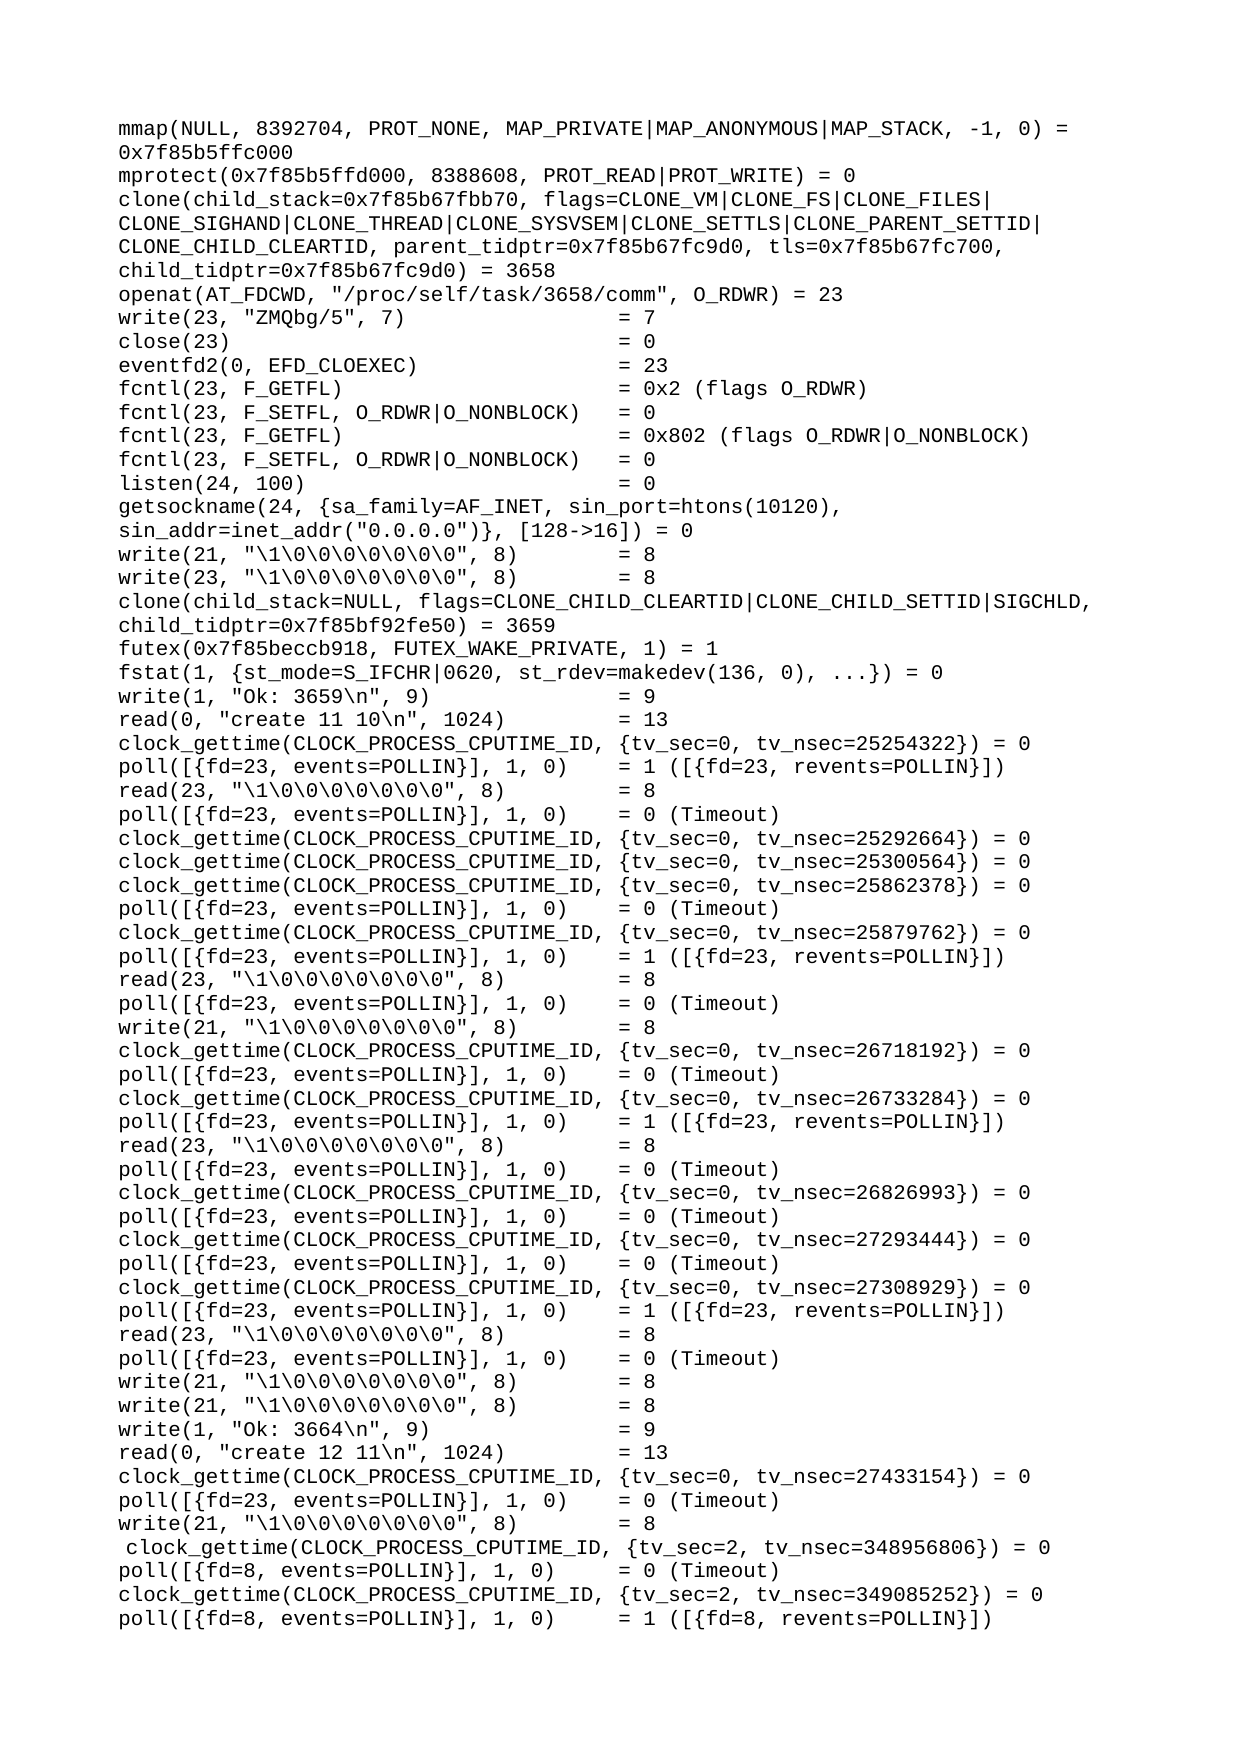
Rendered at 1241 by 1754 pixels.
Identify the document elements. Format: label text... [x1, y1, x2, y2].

text clock_gettime(CLOCK_PROCESS_CPUTIME_ID, {tv_sec=0, tv_nsec=26733284}) = 0 [118, 1088, 1122, 1111]
text poll([{fd=23, events=POLLIN}], 1, 0) = 0 (Timeout) [118, 1064, 1122, 1088]
text clock_gettime(CLOCK_PROCESS_CPUTIME_ID, {tv_sec=0, tv_nsec=25879762}) = 0 [118, 922, 1122, 946]
text poll([{fd=8, events=POLLIN}], 1, 0) = 1 ([{fd=8, revents=POLLIN}]) [118, 1608, 1122, 1631]
text write(1, "Ok: 3664\n", 9) = 9 [118, 1419, 1122, 1442]
text clock_gettime(CLOCK_PROCESS_CPUTIME_ID, {tv_sec=0, tv_nsec=27433154}) = 0 [118, 1466, 1122, 1489]
text poll([{fd=23, events=POLLIN}], 1, 0) = 0 (Timeout) [118, 1158, 1122, 1182]
text write(21, "\1\0\0\0\0\0\0\0", 8) = 8 [118, 1395, 1122, 1419]
text read(0, "create 12 11\n", 1024) = 13 [118, 1442, 1122, 1466]
text clock_gettime(CLOCK_PROCESS_CPUTIME_ID, {tv_sec=0, tv_nsec=27308929}) = 0 [118, 1277, 1122, 1300]
text read(23, "\1\0\0\0\0\0\0\0", 8) = 8 [118, 1324, 1122, 1348]
text eventfd2(0, EFD_CLOEXEC) = 23 [118, 354, 1122, 378]
text clock_gettime(CLOCK_PROCESS_CPUTIME_ID, {tv_sec=0, tv_nsec=26826993}) = 0 [118, 1182, 1122, 1206]
text write(23, "\1\0\0\0\0\0\0\0", 8) = 8 [118, 567, 1122, 591]
text read(23, "\1\0\0\0\0\0\0\0", 8) = 8 [118, 969, 1122, 993]
text close(23) = 0 [118, 331, 1122, 354]
text poll([{fd=23, events=POLLIN}], 1, 0) = 1 ([{fd=23, revents=POLLIN}]) [118, 757, 1122, 780]
text write(21, "\1\0\0\0\0\0\0\0", 8) = 8 [118, 1371, 1122, 1395]
text write(1, "Ok: 3659\n", 9) = 9 [118, 686, 1122, 709]
text poll([{fd=23, events=POLLIN}], 1, 0) = 1 ([{fd=23, revents=POLLIN}]) [118, 946, 1122, 969]
text poll([{fd=23, events=POLLIN}], 1, 0) = 1 ([{fd=23, revents=POLLIN}]) [118, 1300, 1122, 1324]
text mprotect(0x7f85b5ffd000, 8388608, PROT_READ|PROT_WRITE) = 0 [118, 165, 1122, 189]
text listen(24, 100) = 0 [118, 473, 1122, 496]
text openat(AT_FDCWD, "/proc/self/task/3658/comm", O_RDWR) = 23 [118, 284, 1122, 307]
text clock_gettime(CLOCK_PROCESS_CPUTIME_ID, {tv_sec=0, tv_nsec=25300564}) = 0 [118, 851, 1122, 875]
text clone(child_stack=NULL, flags=CLONE_CHILD_CLEARTID|CLONE_CHILD_SETTID|SIGCHLD, child_tidptr=0x7f85bf92fe50) = 3659 [118, 591, 1122, 638]
text write(21, "\1\0\0\0\0\0\0\0", 8) = 8 [118, 1513, 1122, 1537]
text poll([{fd=23, events=POLLIN}], 1, 0) = 1 ([{fd=23, revents=POLLIN}]) [118, 1111, 1122, 1135]
text write(21, "\1\0\0\0\0\0\0\0", 8) = 8 [118, 544, 1122, 567]
text poll([{fd=23, events=POLLIN}], 1, 0) = 0 (Timeout) [118, 993, 1122, 1017]
text clock_gettime(CLOCK_PROCESS_CPUTIME_ID, {tv_sec=0, tv_nsec=25862378}) = 0 [118, 875, 1122, 898]
text write(23, "ZMQbg/5", 7) = 7 [118, 307, 1122, 331]
text fstat(1, {st_mode=S_IFCHR|0620, st_rdev=makedev(136, 0), ...}) = 0 [118, 662, 1122, 686]
text clock_gettime(CLOCK_PROCESS_CPUTIME_ID, {tv_sec=0, tv_nsec=25292664}) = 0 [118, 827, 1122, 851]
text poll([{fd=23, events=POLLIN}], 1, 0) = 0 (Timeout) [118, 898, 1122, 922]
text fcntl(23, F_SETFL, O_RDWR|O_NONBLOCK) = 0 [118, 402, 1122, 426]
text poll([{fd=23, events=POLLIN}], 1, 0) = 0 (Timeout) [118, 804, 1122, 827]
text clock_gettime(CLOCK_PROCESS_CPUTIME_ID, {tv_sec=0, tv_nsec=26718192}) = 0 [118, 1040, 1122, 1064]
text poll([{fd=8, events=POLLIN}], 1, 0) = 0 (Timeout) [118, 1561, 1122, 1584]
text clock_gettime(CLOCK_PROCESS_CPUTIME_ID, {tv_sec=0, tv_nsec=27293444}) = 0 [118, 1229, 1122, 1253]
text clock_gettime(CLOCK_PROCESS_CPUTIME_ID, {tv_sec=2, tv_nsec=349085252}) = 0 [118, 1584, 1122, 1608]
text poll([{fd=23, events=POLLIN}], 1, 0) = 0 (Timeout) [118, 1206, 1122, 1229]
text write(21, "\1\0\0\0\0\0\0\0", 8) = 8 [118, 1017, 1122, 1040]
text read(0, "create 11 10\n", 1024) = 13 [118, 709, 1122, 733]
text poll([{fd=23, events=POLLIN}], 1, 0) = 0 (Timeout) [118, 1489, 1122, 1513]
text fcntl(23, F_GETFL) = 0x802 (flags O_RDWR|O_NONBLOCK) [118, 426, 1122, 449]
text clock_gettime(CLOCK_PROCESS_CPUTIME_ID, {tv_sec=0, tv_nsec=25254322}) = 0 [118, 733, 1122, 757]
text poll([{fd=23, events=POLLIN}], 1, 0) = 0 (Timeout) [118, 1253, 1122, 1277]
text mmap(NULL, 8392704, PROT_NONE, MAP_PRIVATE|MAP_ANONYMOUS|MAP_STACK, -1, 0) = 0x7f85b5ffc000 [118, 118, 1122, 165]
text clone(child_stack=0x7f85b67fbb70, flags=CLONE_VM|CLONE_FS|CLONE_FILES|CLONE_SIGHAND|CLONE_THREAD|CLONE_SYSVSEM|CLONE_SETTLS|CLONE_PARENT_SETTID|CLONE_CHILD_CLEARTID, parent_tidptr=0x7f85b67fc9d0, tls=0x7f85b67fc700, child_tidptr=0x7f85b67fc9d0) = 3658 [118, 189, 1122, 284]
text futex(0x7f85beccb918, FUTEX_WAKE_PRIVATE, 1) = 1 [118, 638, 1122, 662]
text fcntl(23, F_SETFL, O_RDWR|O_NONBLOCK) = 0 [118, 449, 1122, 473]
text clock_gettime(CLOCK_PROCESS_CPUTIME_ID, {tv_sec=2, tv_nsec=348956806}) = 0 [118, 1537, 1122, 1561]
text poll([{fd=23, events=POLLIN}], 1, 0) = 0 (Timeout) [118, 1348, 1122, 1371]
text read(23, "\1\0\0\0\0\0\0\0", 8) = 8 [118, 1135, 1122, 1158]
text fcntl(23, F_GETFL) = 0x2 (flags O_RDWR) [118, 378, 1122, 402]
text read(23, "\1\0\0\0\0\0\0\0", 8) = 8 [118, 780, 1122, 804]
text getsockname(24, {sa_family=AF_INET, sin_port=htons(10120), sin_addr=inet_addr("0.0.0.0")}, [128->16]) = 0 [118, 496, 1122, 544]
